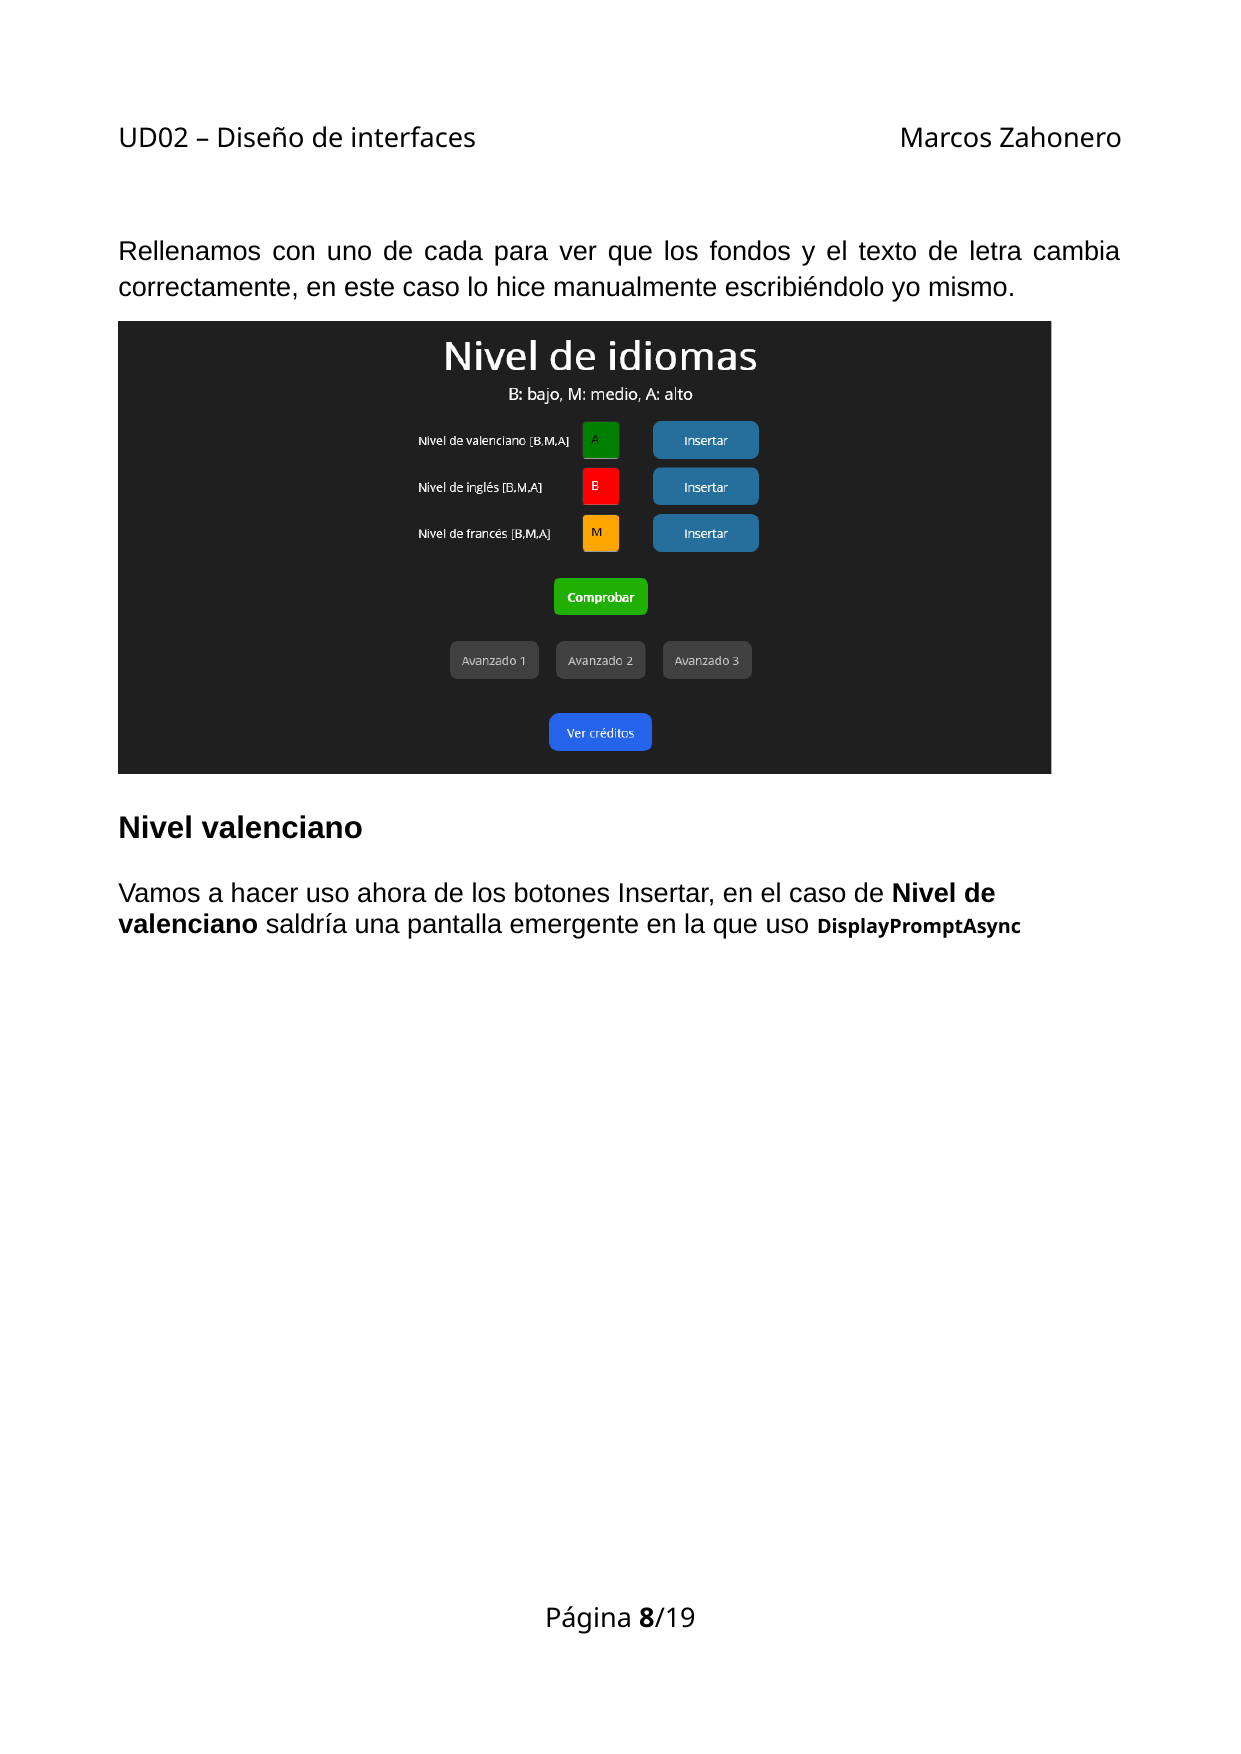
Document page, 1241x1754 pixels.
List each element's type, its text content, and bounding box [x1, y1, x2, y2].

picture [118, 321, 1052, 774]
subtitle Nivel valenciano [118, 809, 1122, 845]
text Vamos a hacer uso ahora de los botones Insertar, en el caso de Nivel de valenciano saldría una pantalla emergente en la que uso DisplayPromptAsync [118, 877, 1122, 939]
text Rellenamos con uno de cada para ver que los fondos y el texto de letra cambia correctamente, en este caso lo hice manualmente escribiéndolo yo mismo. [118, 235, 1122, 302]
